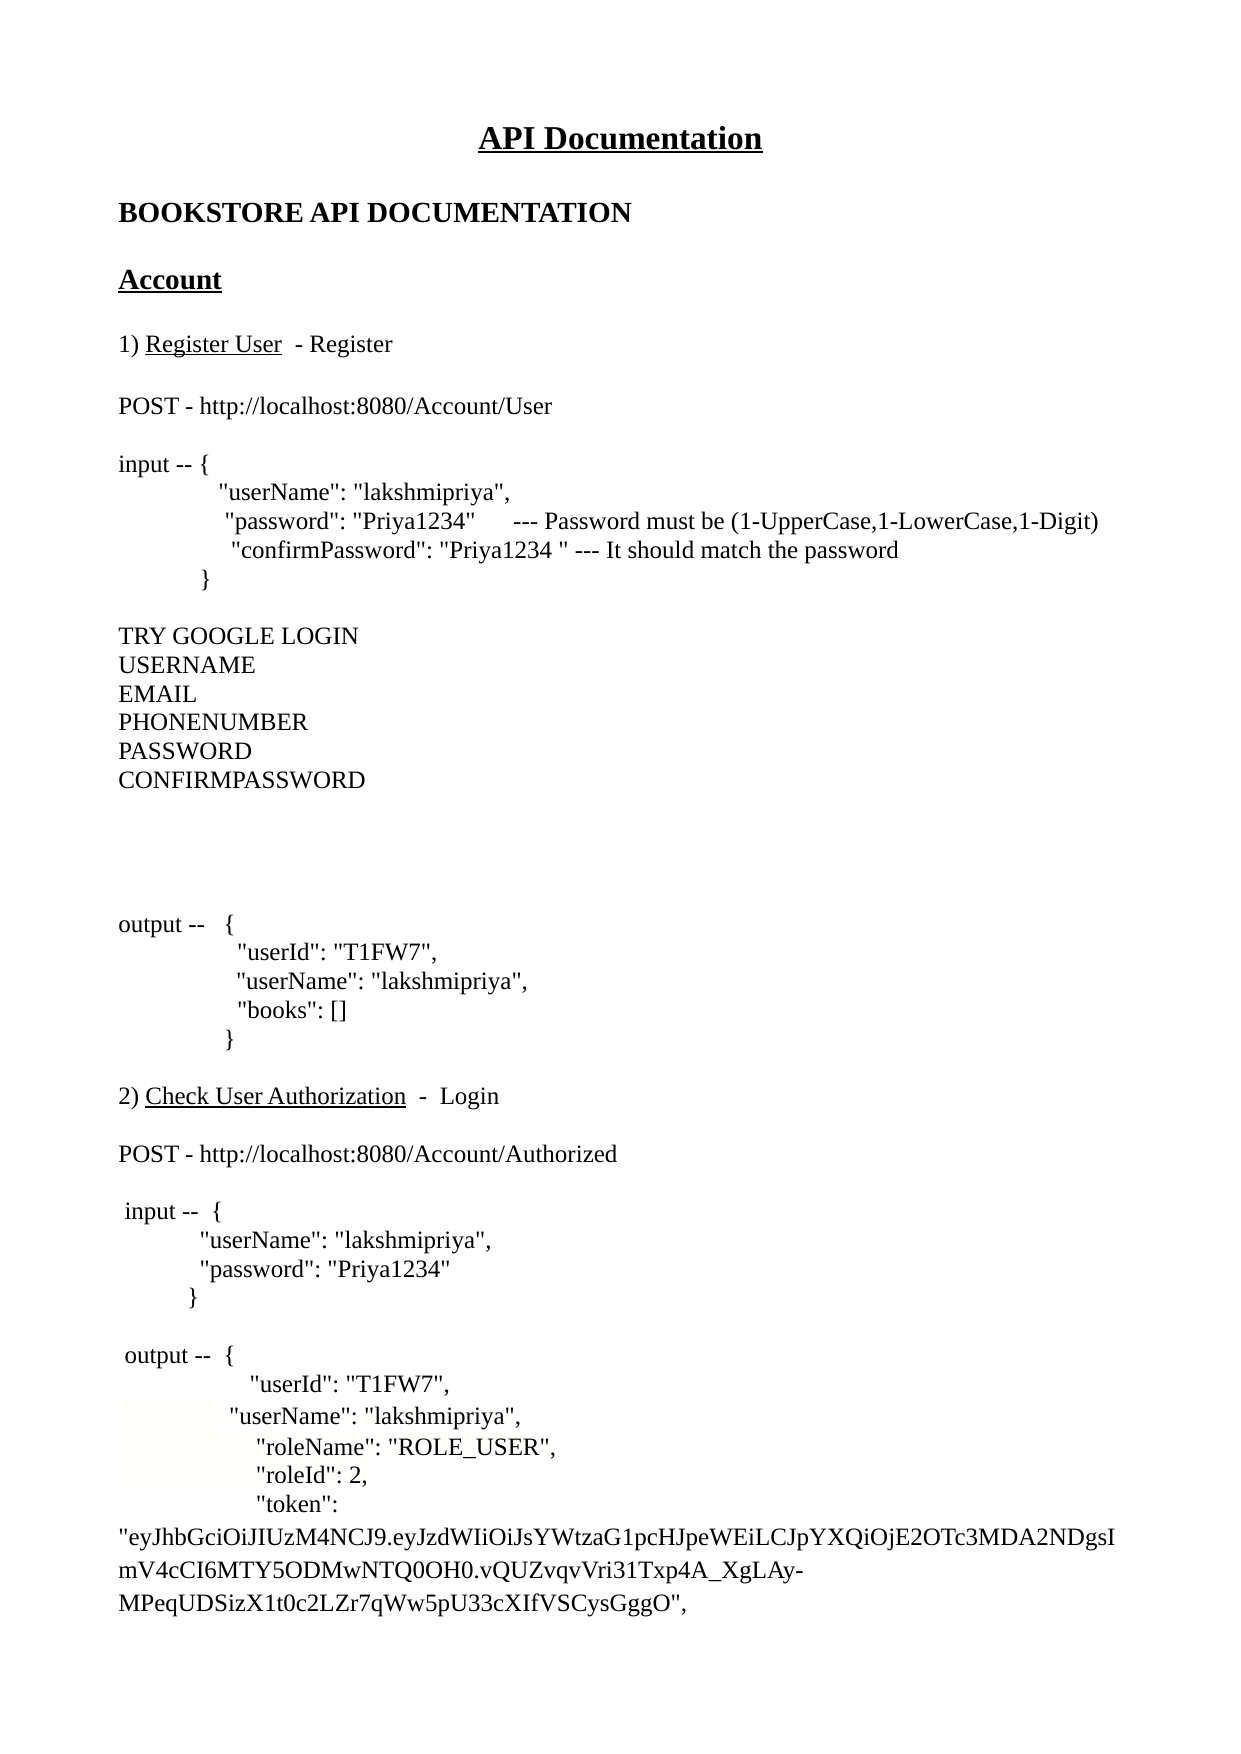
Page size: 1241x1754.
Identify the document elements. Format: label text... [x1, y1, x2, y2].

text "userId": "T1FW7", [118, 937, 1122, 966]
text PASSWORD [118, 736, 1122, 765]
text PHONENUMBER [118, 707, 1122, 736]
text Account [118, 262, 1122, 295]
text "userName": "lakshmipriya", [118, 1225, 1122, 1254]
text API Documentation [118, 118, 1122, 156]
text "userName": "lakshmipriya", [118, 1397, 1122, 1432]
text "token": "eyJhbGciOiJIUzM4NCJ9.eyJzdWIiOiJsYWtzaG1pcHJpeWEiLCJpYXQiOjE2OTc3MDA2NDgsImV4cCI6MTY5ODMwNTQ0OH0.vQUZvqvVri31Txp4A_XgLAy-MPeqUDSizX1t0c2LZr7qWw5pU33cXIfVSCysGggO", [118, 1489, 1122, 1617]
text "confirmPassword": "Priya1234 " --- It should match the password [118, 535, 1122, 564]
text POST - http://localhost:8080/Account/Authorized [118, 1139, 1122, 1167]
text "password": "Priya1234" [118, 1254, 1122, 1282]
text 2) Check User Authorization - Login [118, 1081, 1122, 1110]
text "roleId": 2, [118, 1460, 1122, 1489]
text BOOKSTORE API DOCUMENTATION [118, 195, 1122, 228]
text output -- { [118, 909, 1122, 937]
text "userName": "lakshmipriya", [118, 966, 1122, 995]
text "userName": "lakshmipriya", [118, 477, 1122, 506]
text "roleName": "ROLE_USER", [118, 1432, 1122, 1460]
text input -- { [118, 449, 1122, 477]
text CONFIRMPASSWORD [118, 765, 1122, 794]
text output -- { [118, 1340, 1122, 1369]
text 1) Register User - Register [118, 329, 1122, 358]
text "books": [] [118, 995, 1122, 1024]
text EMAIL [118, 679, 1122, 707]
text "password": "Priya1234" --- Password must be (1-UpperCase,1-LowerCase,1-Digit) [118, 506, 1122, 535]
text } [118, 1282, 1122, 1311]
text POST - http://localhost:8080/Account/User [118, 391, 1122, 420]
text } [118, 1024, 1122, 1052]
text TRY GOOGLE LOGIN USERNAME [118, 621, 1122, 679]
text input -- { [118, 1196, 1122, 1225]
text "userId": "T1FW7", [118, 1369, 1122, 1397]
text } [118, 564, 1122, 621]
